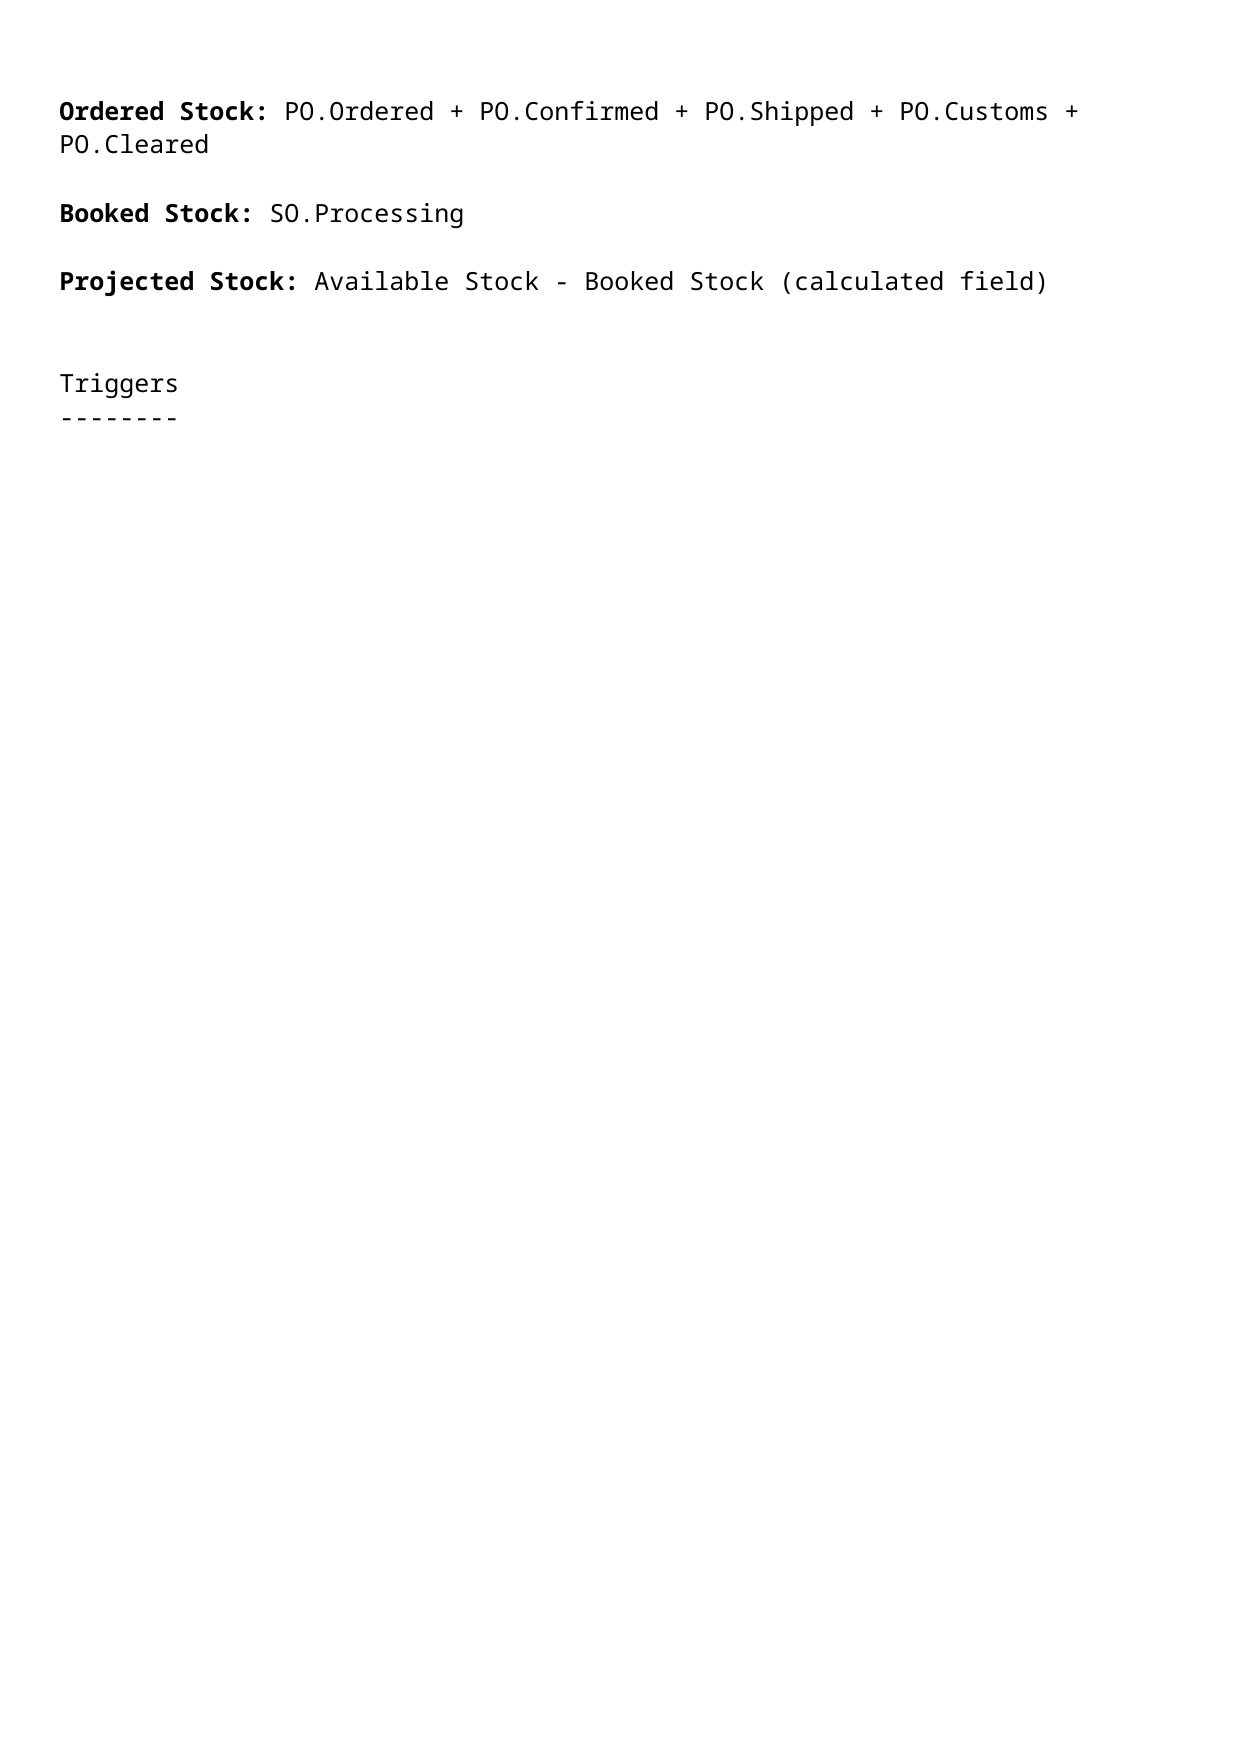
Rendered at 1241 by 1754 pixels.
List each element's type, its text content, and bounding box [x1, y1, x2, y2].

text Ordered Stock: PO.Ordered + PO.Confirmed + PO.Shipped + PO.Customs + PO.Cleared [59, 93, 1181, 161]
text Booked Stock: SO.Processing [59, 195, 1181, 229]
text Triggers [59, 366, 1181, 400]
text Projected Stock: Available Stock - Booked Stock (calculated field) [59, 263, 1181, 297]
text -------- [59, 400, 1181, 434]
